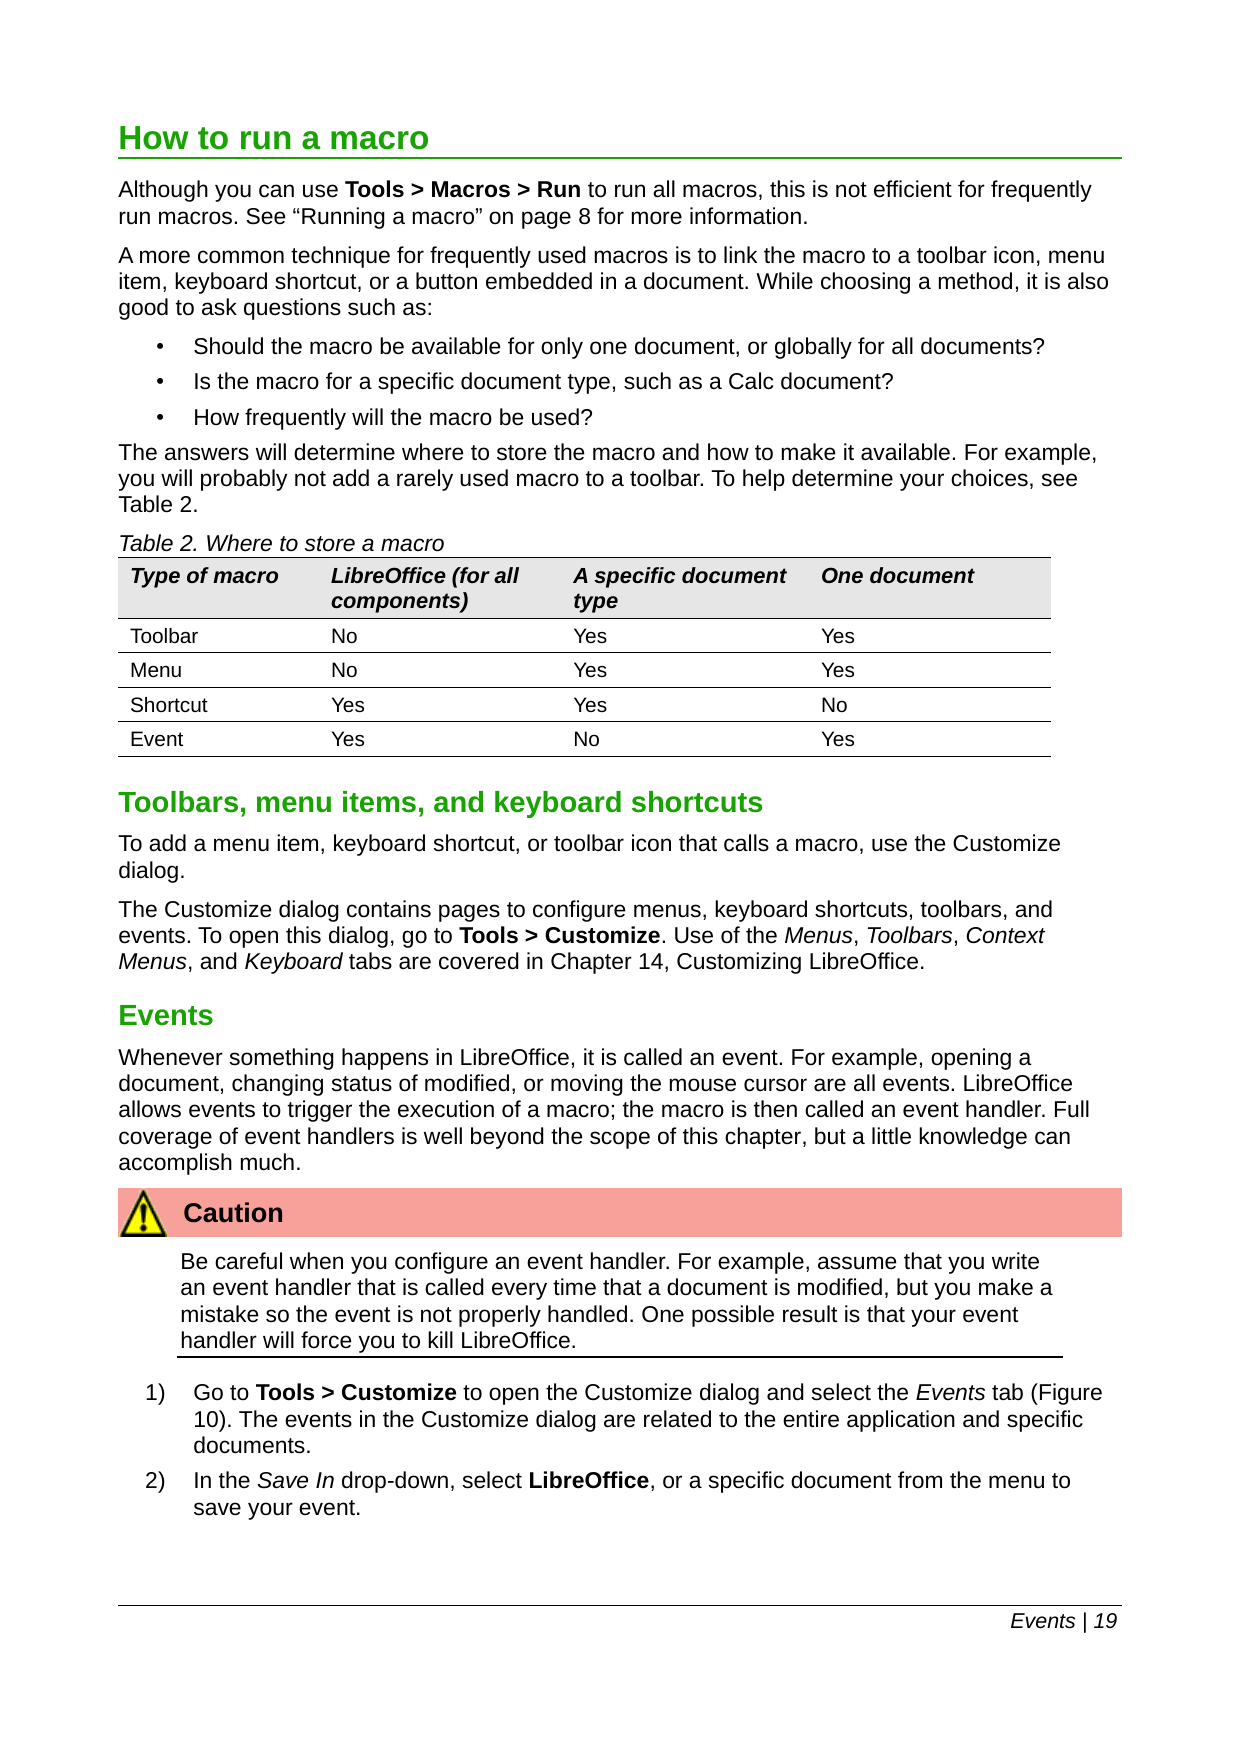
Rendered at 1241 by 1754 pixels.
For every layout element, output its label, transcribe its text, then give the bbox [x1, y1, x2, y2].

subtitle How to run a macro [118, 118, 1122, 157]
list Should the macro be available for only one document, or globally for all documents? [156, 333, 1122, 359]
list A more common technique for frequently used macros is to link the macro to a toolbar icon, menu item, keyboard shortcut, or a button embedded in a document. While choosing a method, it is also good to ask questions such as: [118, 242, 1122, 321]
text Table 2. Where to store a macro [118, 530, 1122, 557]
table_cell Toolbar [118, 619, 319, 652]
text Be careful when you configure an event handler. For example, assume that you write an event handler that is called every time that a document is modified, but you make a mistake so the event is not properly handled. One possible result is that your event handler will force you to kill LibreOffice. [177, 1245, 1063, 1356]
table_cell Yes [809, 722, 1051, 756]
table_cell No [319, 653, 561, 687]
table_cell Yes [561, 653, 809, 687]
subtitle Toolbars, menu items, and keyboard shortcuts [118, 785, 1122, 819]
list How frequently will the macro be used? [156, 403, 1122, 430]
list In the Save In drop-down, select LibreOffice, or a specific document from the menu to save your event. [165, 1467, 1122, 1520]
list Although you can use Tools > Macros > Run to run all macros, this is not efficient for frequently run macros. See “Running a macro” on page 8 for more information. [118, 176, 1122, 229]
table_cell Yes [561, 619, 809, 652]
table_cell Shortcut [118, 688, 319, 721]
table_cell No [809, 688, 1051, 721]
text The answers will determine where to store the macro and how to make it available. For example, you will probably not add a rarely used macro to a toolbar. To help determine your choices, see Table 2. [118, 439, 1122, 518]
table_cell Menu [118, 653, 319, 687]
table_cell No [319, 619, 561, 652]
table_cell Yes [809, 619, 1051, 652]
table_header A specific document type [561, 558, 809, 618]
table_cell Yes [561, 688, 809, 721]
table_cell Yes [319, 722, 561, 756]
table_cell Yes [319, 688, 561, 721]
list Is the macro for a specific document type, such as a Calc document? [156, 368, 1122, 395]
table_cell No [561, 722, 809, 756]
text The Customize dialog contains pages to configure menus, keyboard shortcuts, toolbars, and events. To open this dialog, go to Tools > Customize. Use of the Menus, Toolbars, Context Menus, and Keyboard tabs are covered in Chapter 14, Customizing LibreOffice. [118, 896, 1122, 975]
table_header One document [809, 558, 1051, 618]
text To add a menu item, keyboard shortcut, or toolbar icon that calls a macro, use the Customize dialog. [118, 830, 1122, 883]
table_header Type of macro [118, 558, 319, 618]
picture [119, 1188, 167, 1237]
table_cell Event [118, 722, 319, 756]
list Go to Tools > Customize to open the Customize dialog and select the Events tab (Figure 10). The events in the Customize dialog are related to the entire application and specific documents. [165, 1379, 1122, 1458]
table_cell Yes [809, 653, 1051, 687]
subtitle Events [118, 998, 1122, 1032]
table_header LibreOffice (for all components) [319, 558, 561, 618]
text Whenever something happens in LibreOffice, it is called an event. For example, opening a document, changing status of modified, or moving the mouse cursor are all events. LibreOffice allows events to trigger the execution of a macro; the macro is then called an event handler. Full coverage of event handlers is well beyond the scope of this chapter, but a little knowledge can accomplish much. [118, 1044, 1122, 1175]
subtitle Caution [167, 1188, 1122, 1237]
